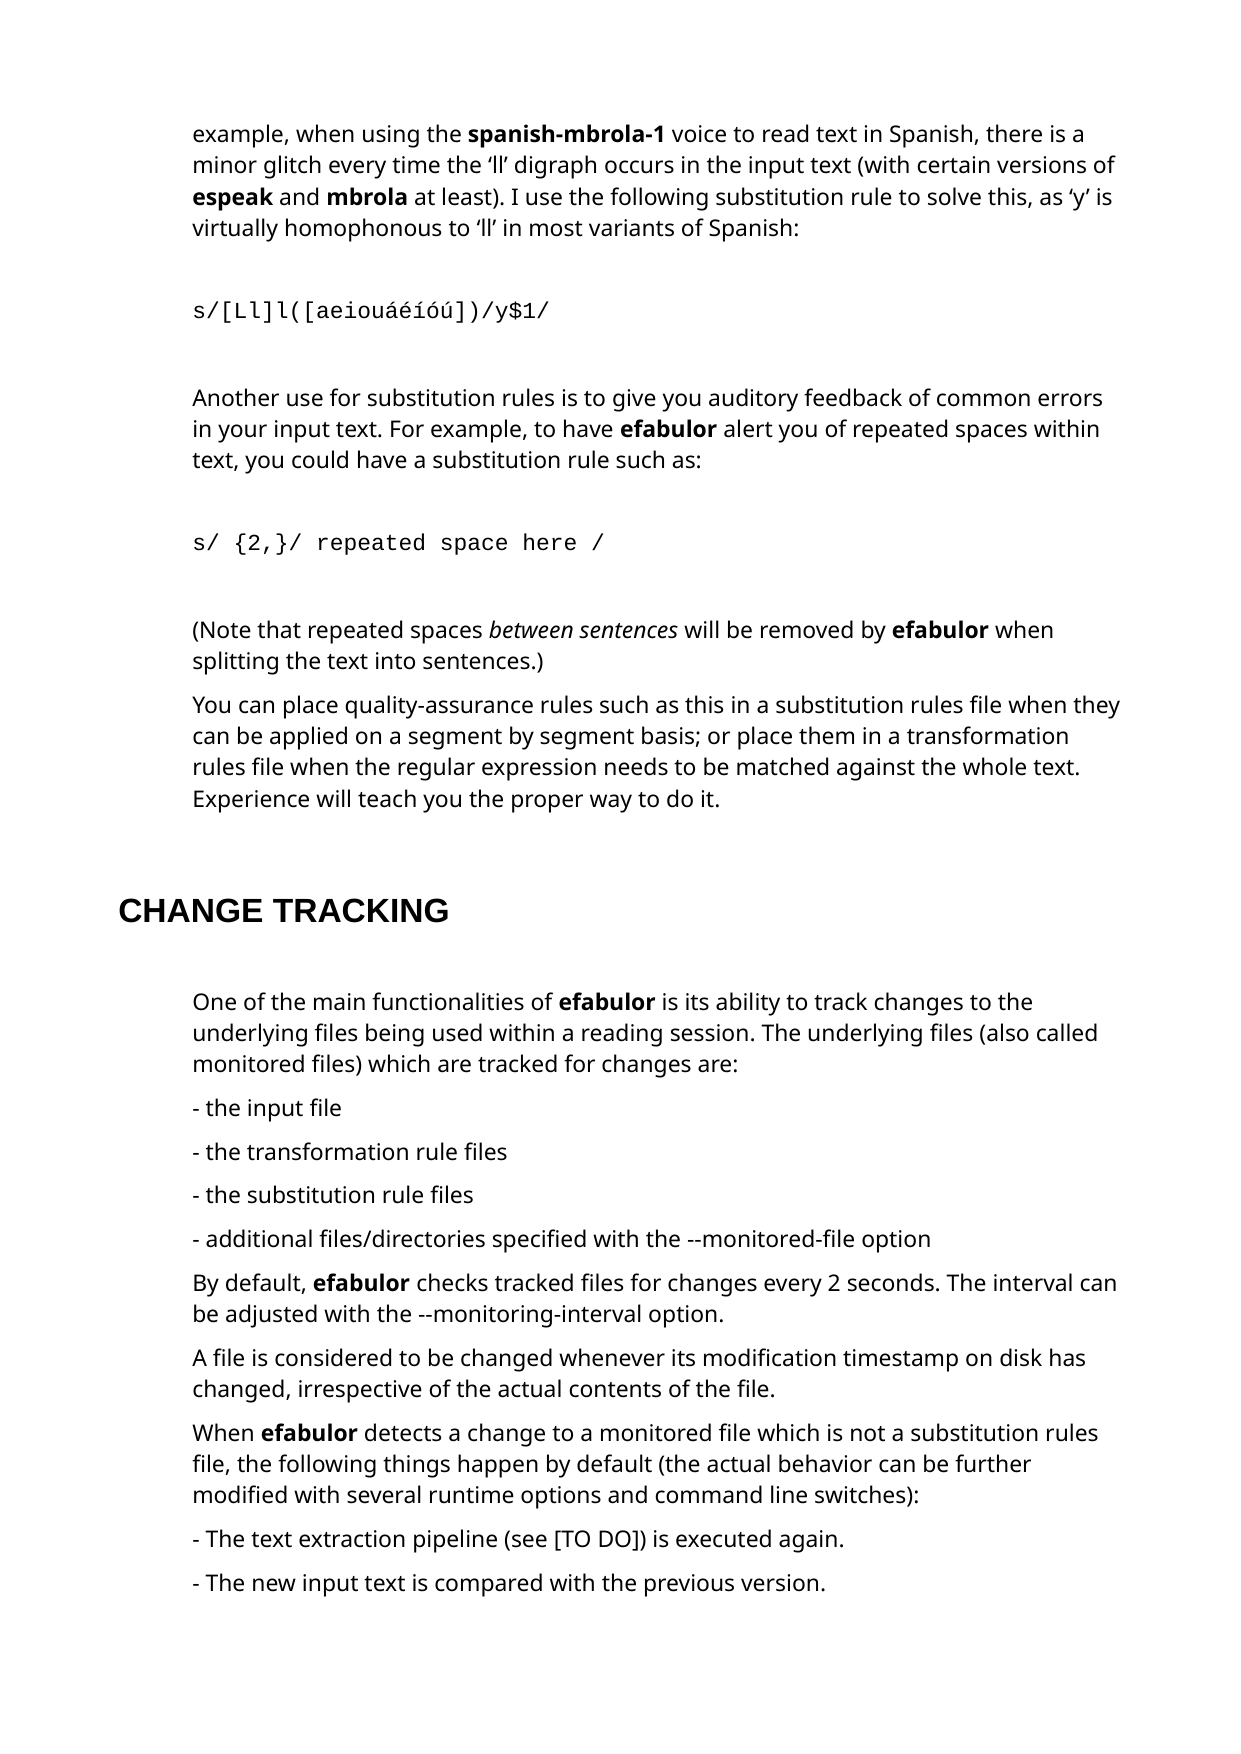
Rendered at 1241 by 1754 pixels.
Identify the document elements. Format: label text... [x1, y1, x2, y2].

text You can place quality-assurance rules such as this in a substitution rules file when they can be applied on a segment by segment basis; or place them in a transformation rules file when the regular expression needs to be matched against the whole text. Experience will teach you the proper way to do it. [192, 689, 1122, 814]
text - additional files/directories specified with the --monitored-file option [192, 1223, 1122, 1254]
text (Note that repeated spaces between sentences will be removed by efabulor when splitting the text into sentences.) [192, 614, 1122, 676]
text s/ {2,}/ repeated space here / [192, 532, 1122, 557]
text - the substitution rule files [192, 1179, 1122, 1211]
text Another use for substitution rules is to give you auditory feedback of common errors in your input text. For example, to have efabulor alert you of repeated spaces within text, you could have a substitution rule such as: [192, 382, 1122, 475]
text When efabulor detects a change to a monitored file which is not a substitution rules file, the following things happen by default (the actual behavior can be further modified with several runtime options and command line switches): [192, 1417, 1122, 1511]
text s/[Ll]l([aeiouáéíóú])/y$1/ [192, 299, 1122, 325]
text One of the main functionalities of efabulor is its ability to track changes to the underlying files being used within a reading session. The underlying files (also called monitored files) which are tracked for changes are: [192, 986, 1122, 1079]
text - The new input text is compared with the previous version. [192, 1567, 1122, 1598]
text - The text extraction pipeline (see [TO DO]) is executed again. [192, 1523, 1122, 1554]
subtitle CHANGE TRACKING [118, 891, 1122, 929]
text By default, efabulor checks tracked files for changes every 2 seconds. The interval can be adjusted with the --monitoring-interval option. [192, 1267, 1122, 1329]
text - the transformation rule files [192, 1136, 1122, 1167]
text example, when using the spanish-mbrola-1 voice to read text in Spanish, there is a minor glitch every time the ‘ll’ digraph occurs in the input text (with certain versions of espeak and mbrola at least). I use the following substitution rule to solve this, as ‘y’ is virtually homophonous to ‘ll’ in most variants of Spanish: [192, 118, 1122, 243]
text - the input file [192, 1092, 1122, 1123]
text A file is considered to be changed whenever its modification timestamp on disk has changed, irrespective of the actual contents of the file. [192, 1342, 1122, 1404]
